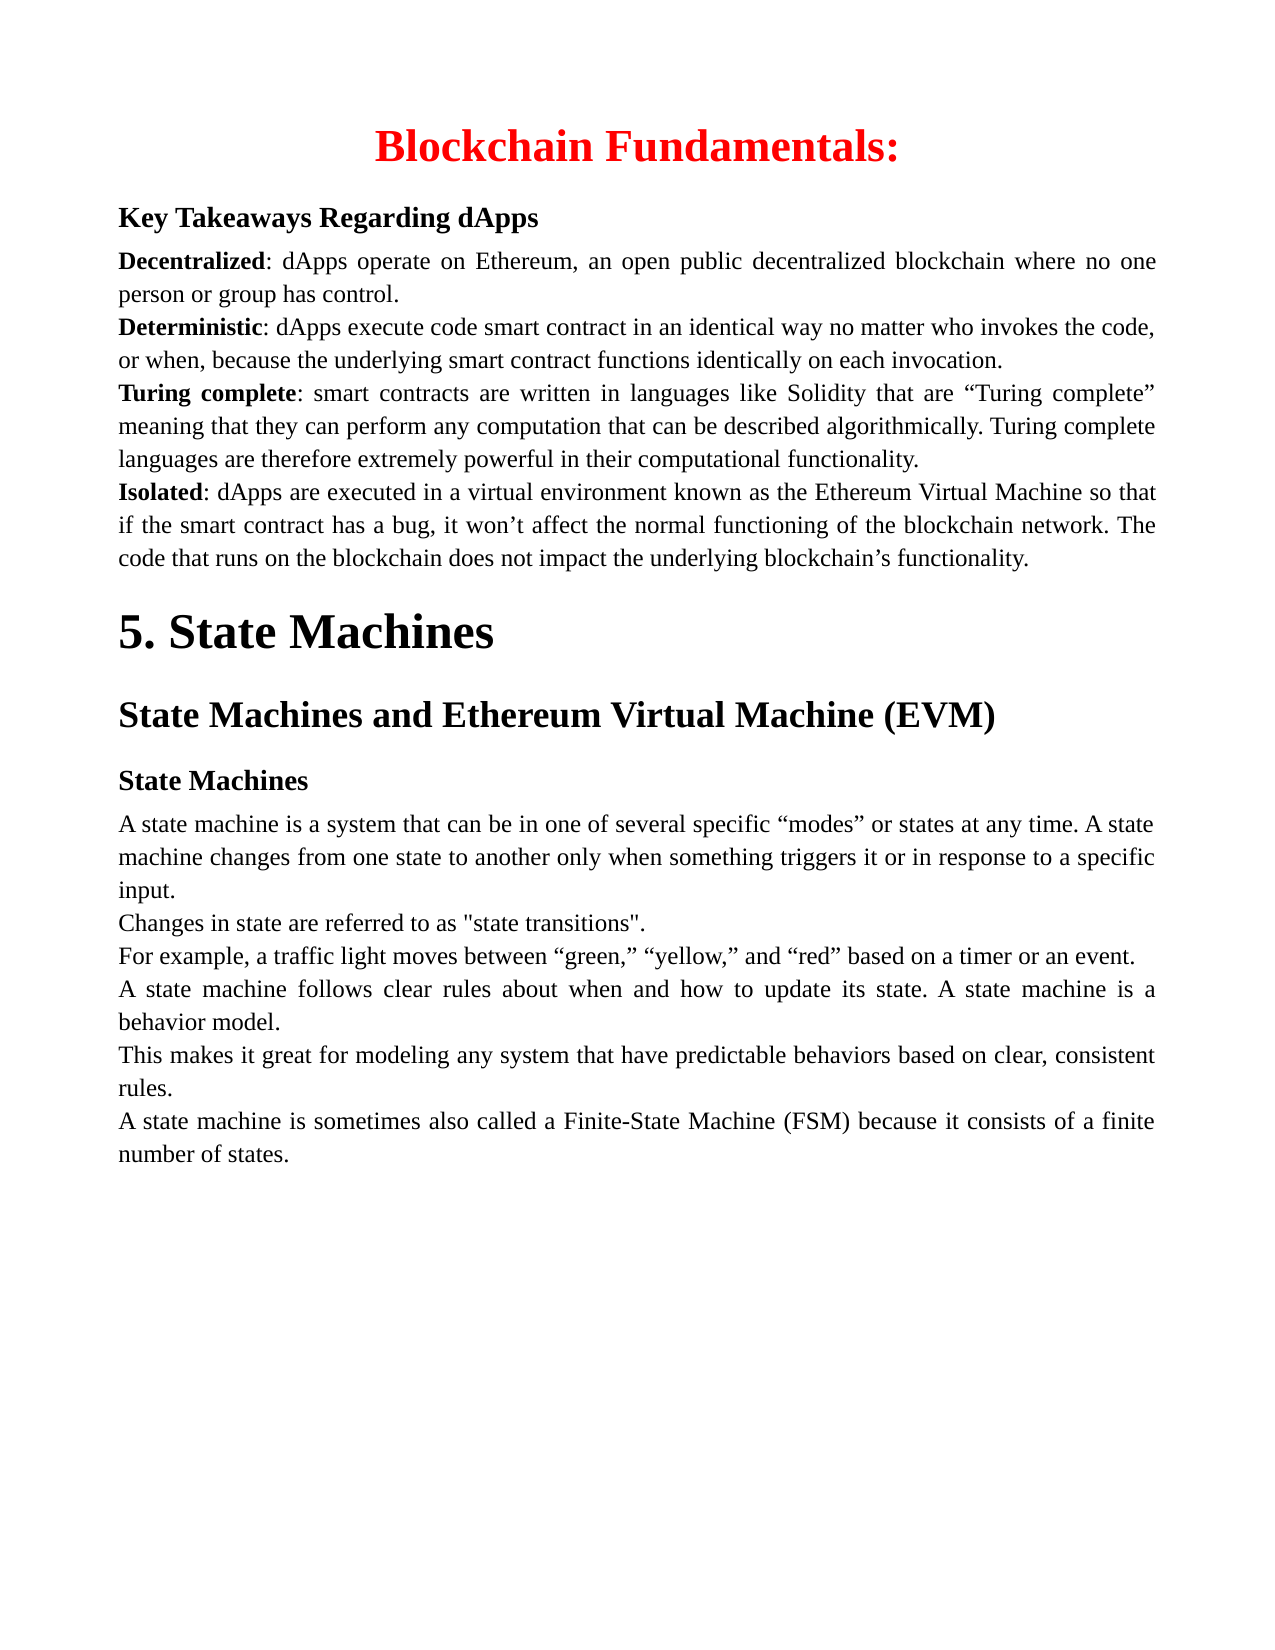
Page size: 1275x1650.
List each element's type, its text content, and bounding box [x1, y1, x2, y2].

text Turing complete: smart contracts are written in languages like Solidity that are “Turing complete” meaning that they can perform any computation that can be described algorithmically. Turing complete languages are therefore extremely powerful in their computational functionality. [118, 378, 1157, 473]
text Deterministic: dApps execute code smart contract in an identical way no matter who invokes the code, or when, because the underlying smart contract functions identically on each invocation. [118, 312, 1157, 374]
text A state machine follows clear rules about when and how to update its state. A state machine is a behavior model. [118, 974, 1157, 1036]
subtitle Key Takeaways Regarding dApps [118, 200, 1157, 234]
text Changes in state are referred to as "state transitions". [118, 908, 1157, 936]
text This makes it great for modeling any system that have predictable behaviors based on clear, consistent rules. [118, 1040, 1157, 1102]
text For example, a traffic light moves between “green,” “yellow,” and “red” based on a timer or an event. [118, 941, 1157, 969]
subtitle State Machines and Ethereum Virtual Machine (EVM) [118, 692, 1157, 736]
text Decentralized: dApps operate on Ethereum, an open public decentralized blockchain where no one person or group has control. [118, 246, 1157, 308]
subtitle 5. State Machines [118, 602, 1157, 659]
text A state machine is sometimes also called a Finite-State Machine (FSM) because it consists of a finite number of states. [118, 1106, 1157, 1168]
subtitle State Machines [118, 763, 1157, 796]
text A state machine is a system that can be in one of several specific “modes” or states at any time. A state machine changes from one state to another only when something triggers it or in response to a specific input. [118, 809, 1157, 903]
text Isolated: dApps are executed in a virtual environment known as the Ethereum Virtual Machine so that if the smart contract has a bug, it won’t affect the normal functioning of the blockchain network. The code that runs on the blockchain does not impact the underlying blockchain’s functionality. [118, 477, 1157, 572]
